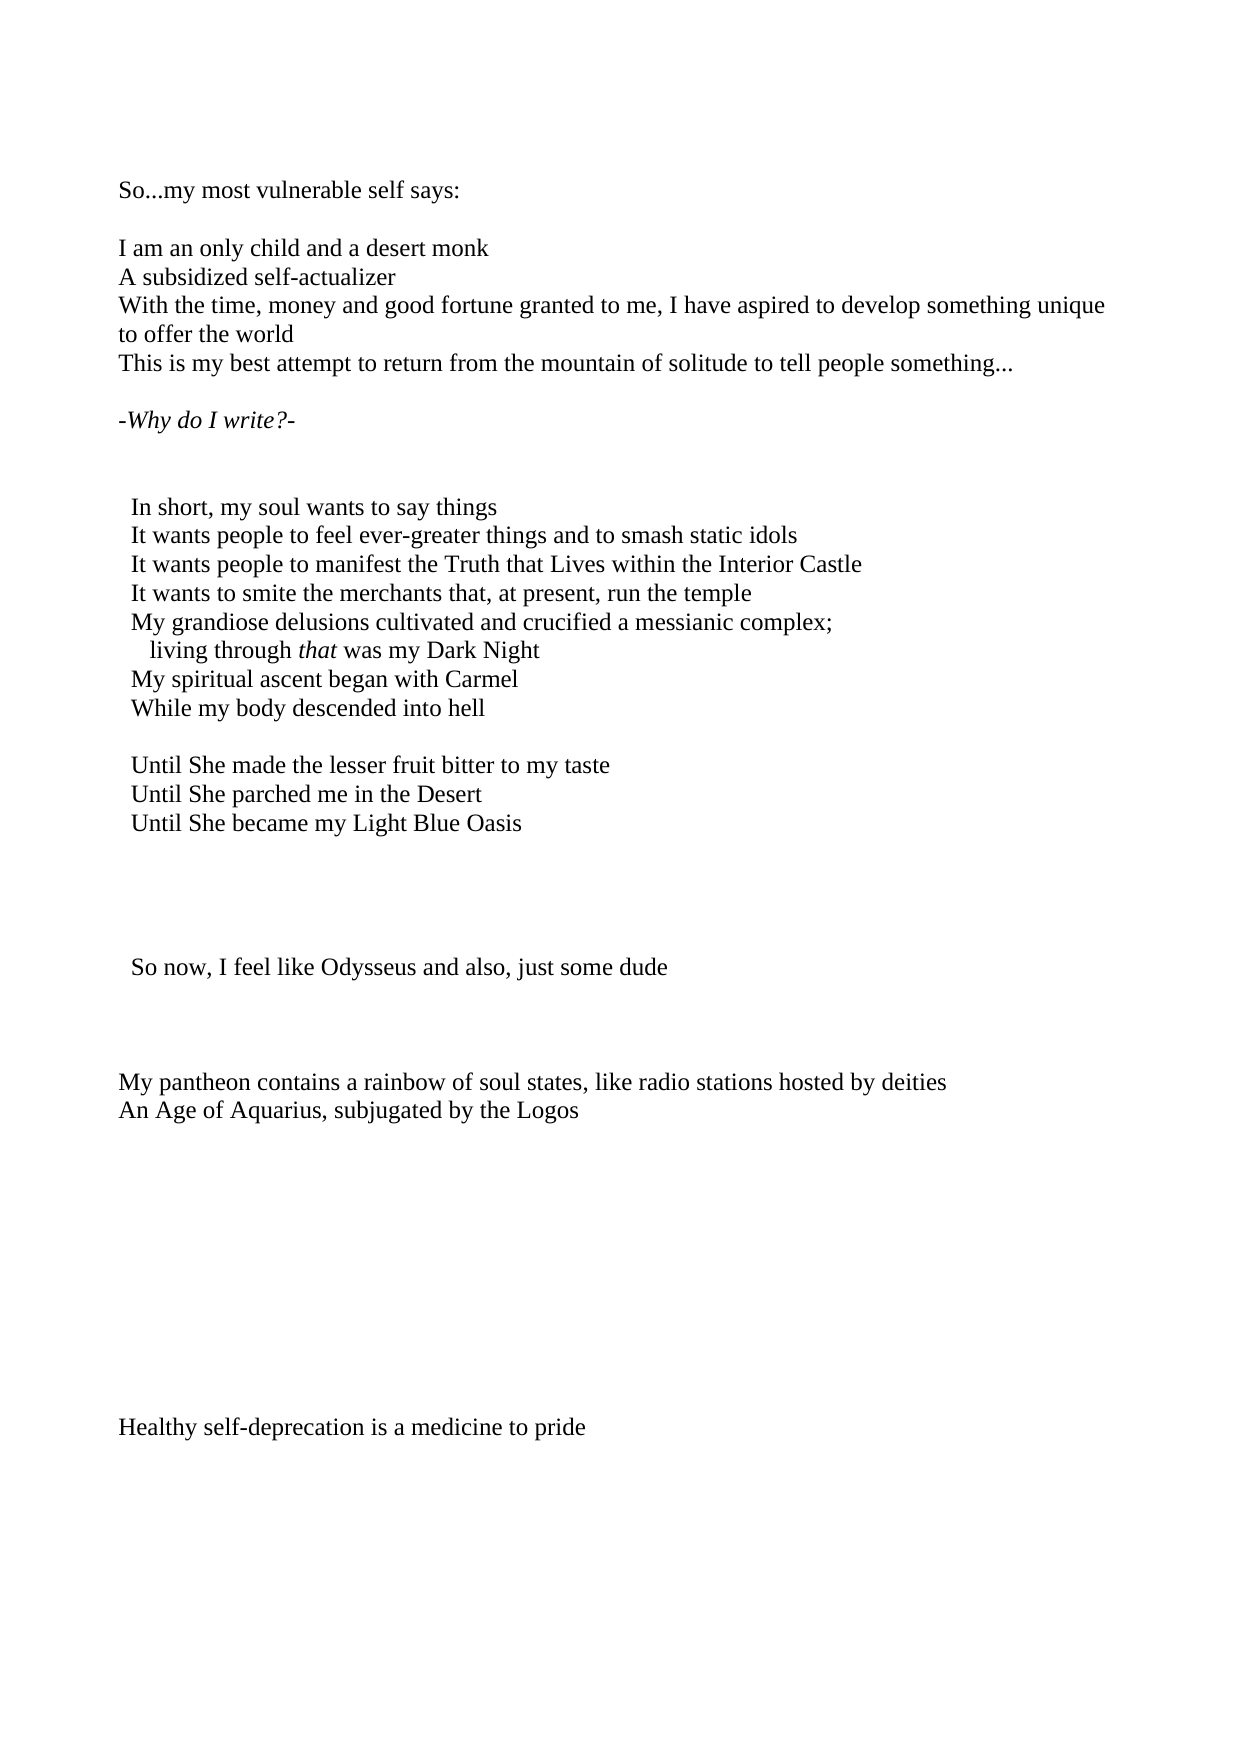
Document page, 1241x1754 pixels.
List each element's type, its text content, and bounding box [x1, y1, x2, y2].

text In short, my soul wants to say things [118, 492, 1122, 521]
text My spiritual ascent began with Carmel [118, 664, 1122, 693]
text living through that was my Dark Night [118, 636, 1122, 664]
text My pantheon contains a rainbow of soul states, like radio stations hosted by deities [118, 1067, 1122, 1096]
text Until She became my Light Blue Oasis [118, 808, 1122, 837]
text My grandiose delusions cultivated and crucified a messianic complex; [118, 607, 1122, 636]
text Healthy self-deprecation is a medicine to pride [118, 1412, 1122, 1441]
text I am an only child and a desert monk [118, 233, 1122, 262]
text So now, I feel like Odysseus and also, just some dude [118, 952, 1122, 981]
text It wants people to feel ever-greater things and to smash static idols [118, 521, 1122, 549]
text So...my most vulnerable self says: [118, 176, 1122, 204]
text An Age of Aquarius, subjugated by the Logos [118, 1096, 1122, 1124]
text It wants to smite the merchants that, at present, run the temple [118, 578, 1122, 607]
text This is my best attempt to return from the mountain of solitude to tell people something... [118, 348, 1122, 377]
text While my body descended into hell [118, 693, 1122, 722]
text -Why do I write?- [118, 406, 1122, 434]
text It wants people to manifest the Truth that Lives within the Interior Castle [118, 549, 1122, 578]
text A subsidized self-actualizer [118, 262, 1122, 291]
text Until She made the lesser fruit bitter to my taste [118, 751, 1122, 779]
text With the time, money and good fortune granted to me, I have aspired to develop something unique to offer the world [118, 291, 1122, 348]
text Until She parched me in the Desert [118, 779, 1122, 808]
